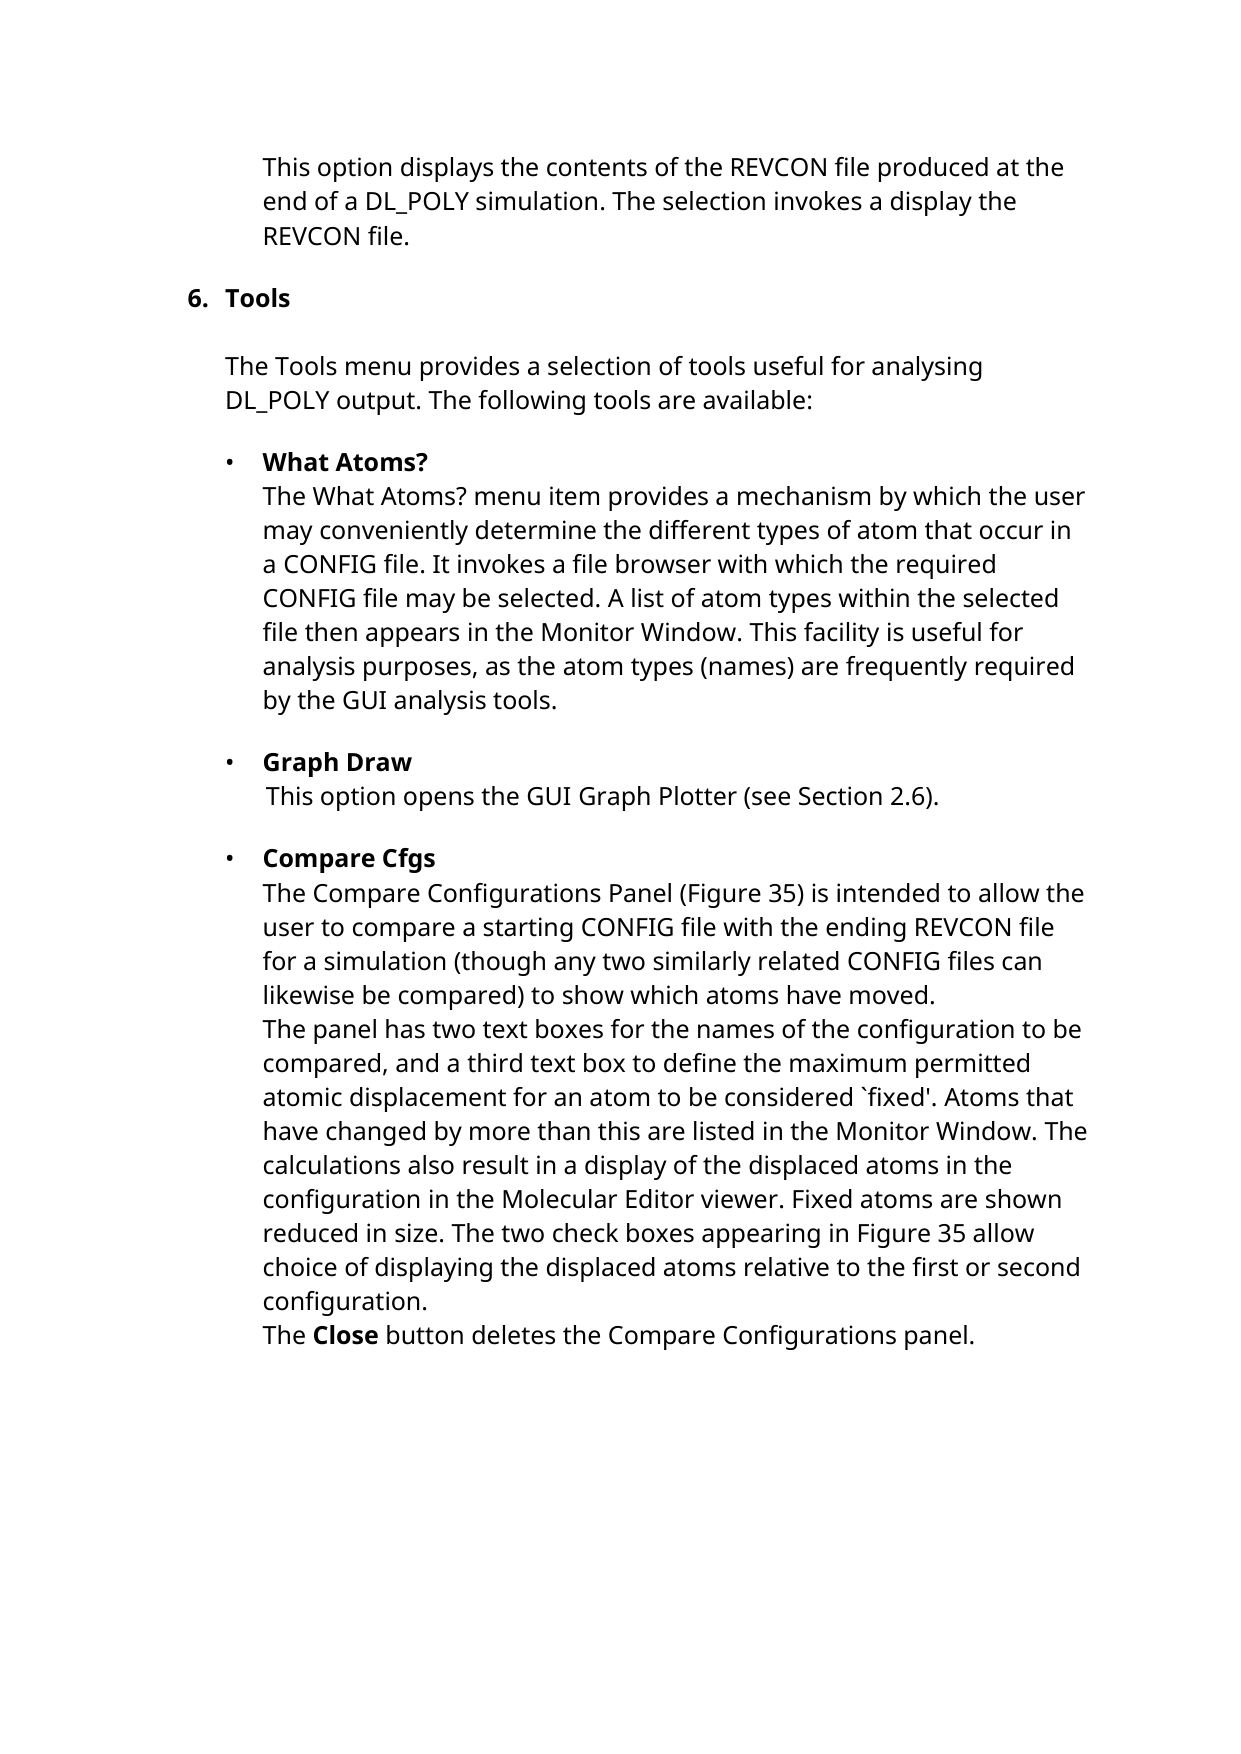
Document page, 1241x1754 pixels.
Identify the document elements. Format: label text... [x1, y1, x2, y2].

list Compare Cfgs [225, 841, 1090, 875]
text The panel has two text boxes for the names of the configuration to be compared, and a third text box to define the maximum permitted atomic displacement for an atom to be considered `fixed'. Atoms that have changed by more than this are listed in the Monitor Window. The calculations also result in a display of the displaced atoms in the configuration in the Molecular Editor viewer. Fixed atoms are shown reduced in size. The two check boxes appearing in Figure 35 allow choice of displaying the displaced atoms relative to the first or second configuration. [262, 1011, 1090, 1318]
text This option displays the contents of the REVCON file produced at the end of a DL_POLY simulation. The selection invokes a display the REVCON file. [262, 150, 1090, 252]
text The Close button deletes the Compare Configurations panel. [262, 1318, 1090, 1352]
list Tools [187, 280, 1090, 314]
text The Tools menu provides a selection of tools useful for analysing DL_POLY output. The following tools are available: [225, 348, 1090, 416]
text The What Atoms? menu item provides a mechanism by which the user may conveniently determine the different types of atom that occur in a CONFIG file. It invokes a file browser with which the required CONFIG file may be selected. A list of atom types within the selected file then appears in the Monitor Window. This facility is useful for analysis purposes, as the atom types (names) are frequently required by the GUI analysis tools. [262, 478, 1090, 717]
text The Compare Configurations Panel (Figure 35) is intended to allow the user to compare a starting CONFIG file with the ending REVCON file for a simulation (though any two similarly related CONFIG files can likewise be compared) to show which atoms have moved. [262, 875, 1090, 1011]
list Graph Draw [225, 745, 1090, 779]
text This option opens the GUI Graph Plotter (see Section 2.6). [266, 779, 1090, 813]
list What Atoms? [225, 444, 1090, 478]
